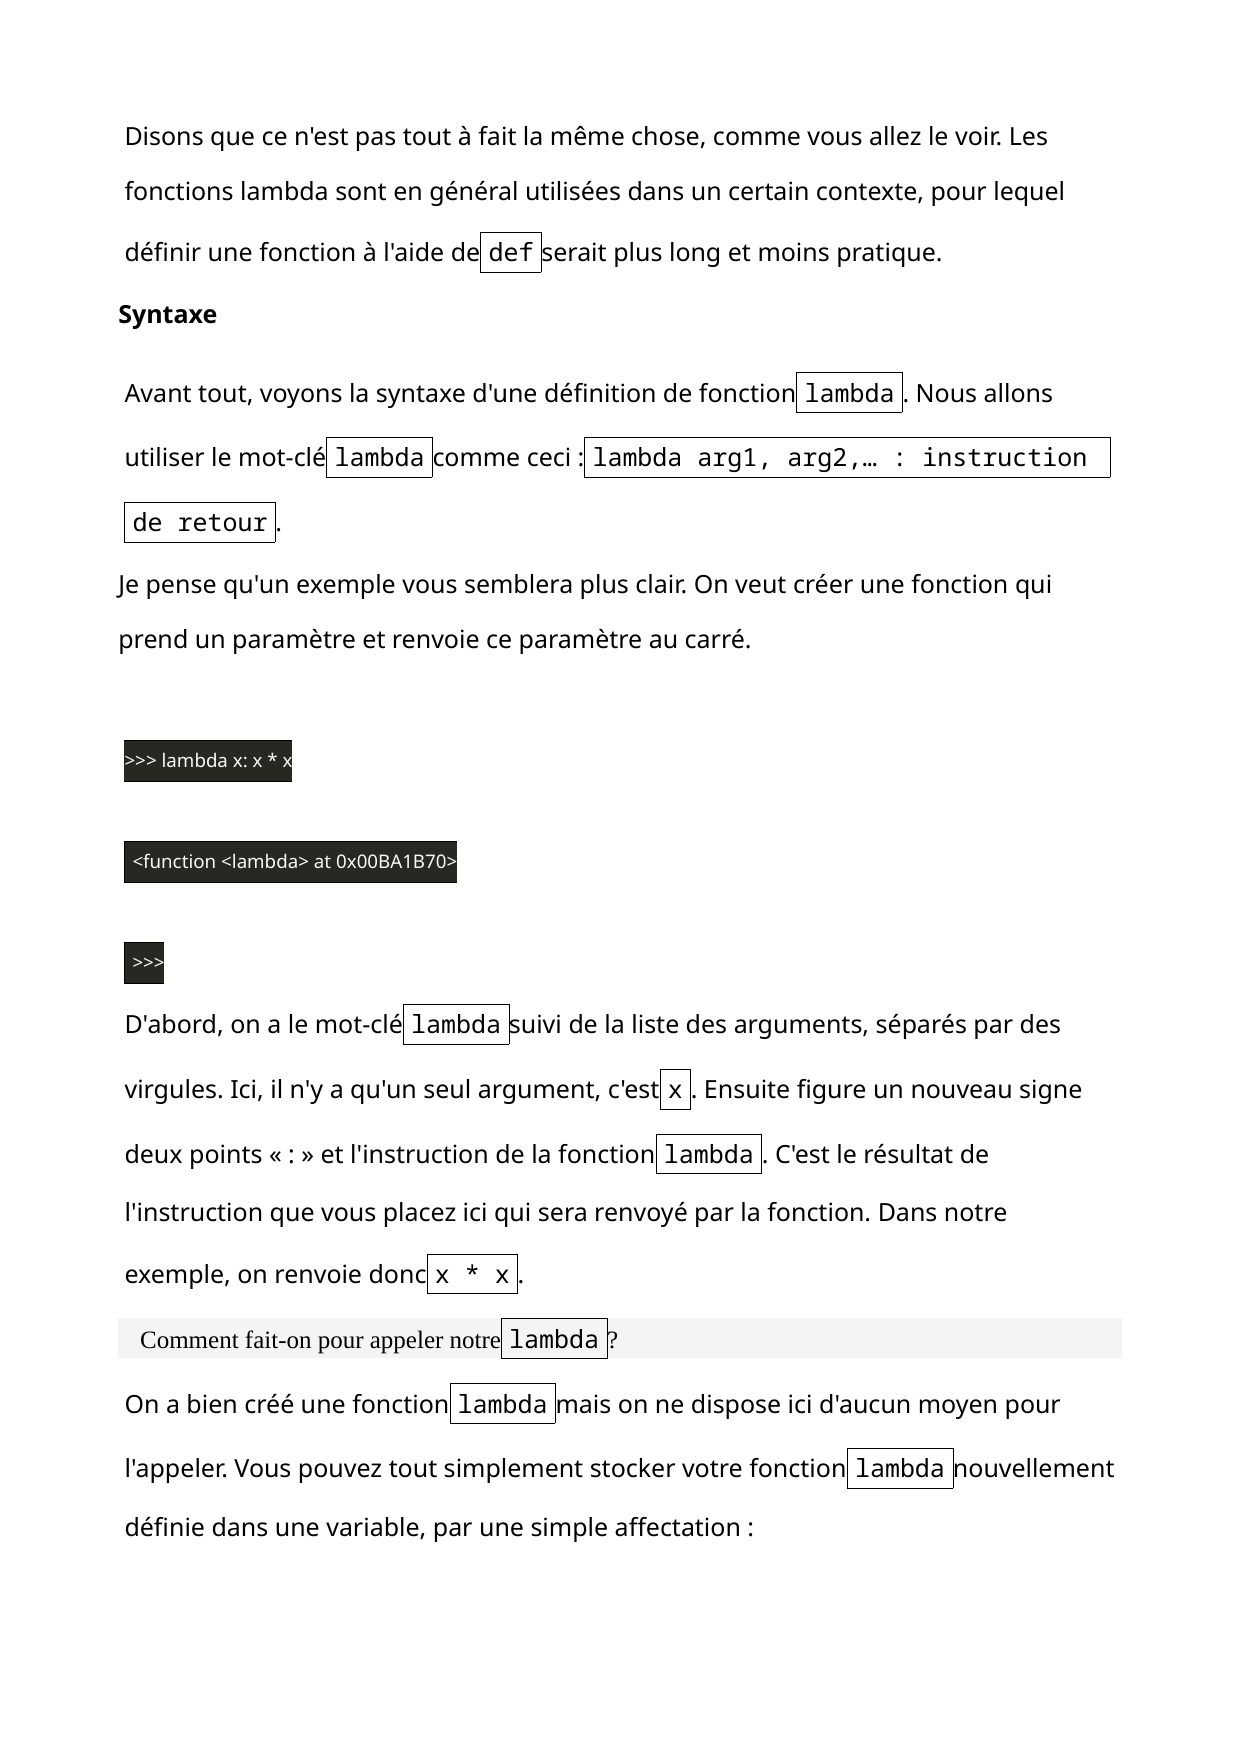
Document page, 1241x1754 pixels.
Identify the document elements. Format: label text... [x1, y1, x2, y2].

text Je pense qu'un exemple vous semblera plus clair. On veut créer une fonction qui prend un paramètre et renvoie ce paramètre au carré. [118, 567, 1122, 656]
text >>> lambda x: x * x [124, 739, 1111, 781]
text lambda [502, 1319, 607, 1358]
text D'abord, on a le mot-clélambdasuivi de la liste des arguments, séparés par des virgules. Ici, il n'y a qu'un seul argument, c'estx. Ensuite figure un nouveau signe deux points « : » et l'instruction de la fonctionlambda. C'est le résultat de l'instruction que vous placez ici qui sera renvoyé par la fonction. Dans notre exemple, on renvoie doncx * x. [124, 1004, 1116, 1293]
text ? [608, 1318, 1116, 1358]
text Comment fait-on pour appeler notre [140, 1318, 501, 1358]
text Avant tout, voyons la syntaxe d'une définition de fonctionlambda. Nous allons utiliser le mot-clélambdacomme ceci :lambda arg1, arg2,… : instruction de retour. [124, 372, 1116, 542]
subtitle Syntaxe [118, 297, 1122, 331]
text <function <lambda> at 0x00BA1B70> [125, 841, 1111, 882]
text On a bien créé une fonctionlambdamais on ne dispose ici d'aucun moyen pour l'appeler. Vous pouvez tout simplement stocker votre fonctionlambdanouvellement définie dans une variable, par une simple affectation : [124, 1383, 1116, 1543]
text Disons que ce n'est pas tout à fait la même chose, comme vous allez le voir. Les fonctions lambda sont en général utilisées dans un certain contexte, pour lequel définir une fonction à l'aide dedefserait plus long et moins pratique. [124, 118, 1116, 272]
text >>> [125, 942, 1111, 983]
